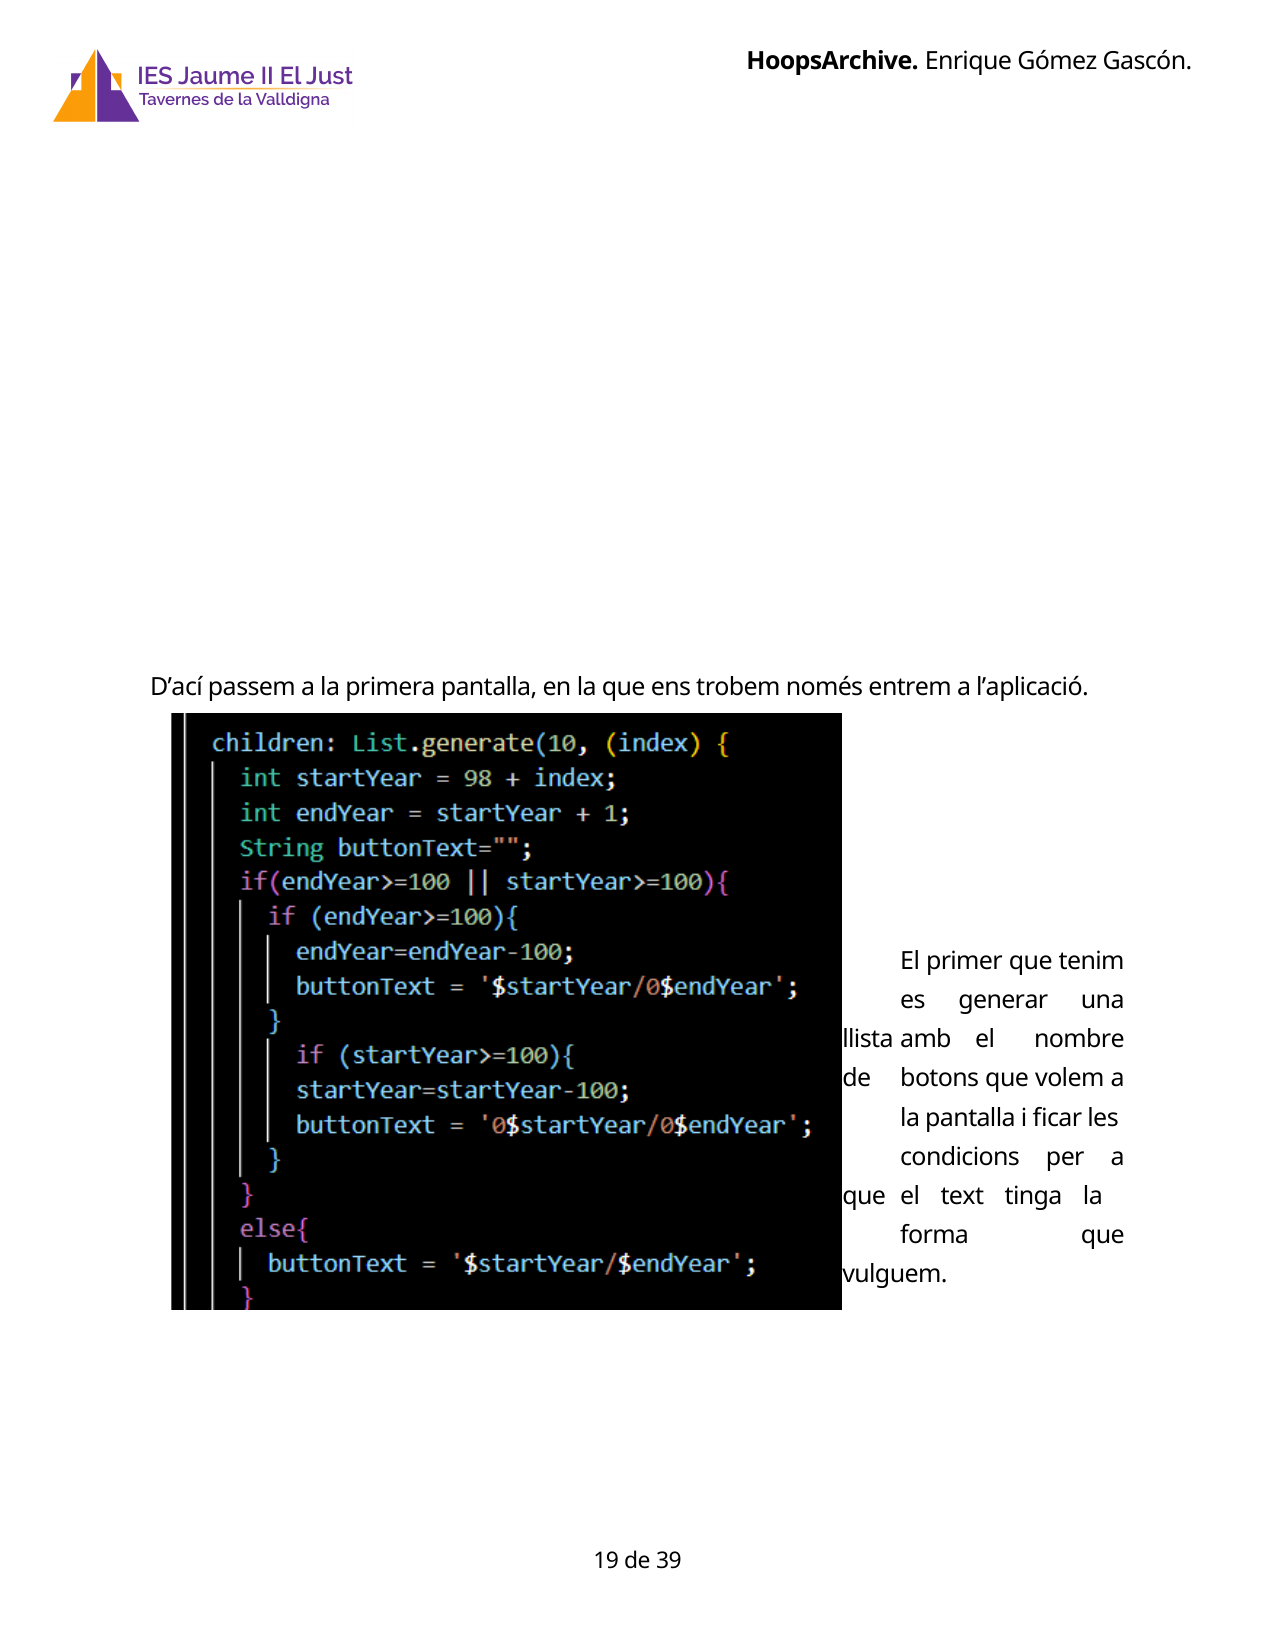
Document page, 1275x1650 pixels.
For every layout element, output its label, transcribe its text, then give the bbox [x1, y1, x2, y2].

text D’ací passem a la primera pantalla, en la que ens trobem només entrem a l’aplicació. [150, 669, 1124, 703]
text [150, 943, 171, 1290]
picture [49, 42, 353, 129]
picture [171, 713, 842, 1310]
text El primer que tenim es generar una llista amb el nombre de botons que volem a la pantalla i ficar les condicions per a que el text tinga la forma que vulguem. [842, 943, 1124, 1290]
